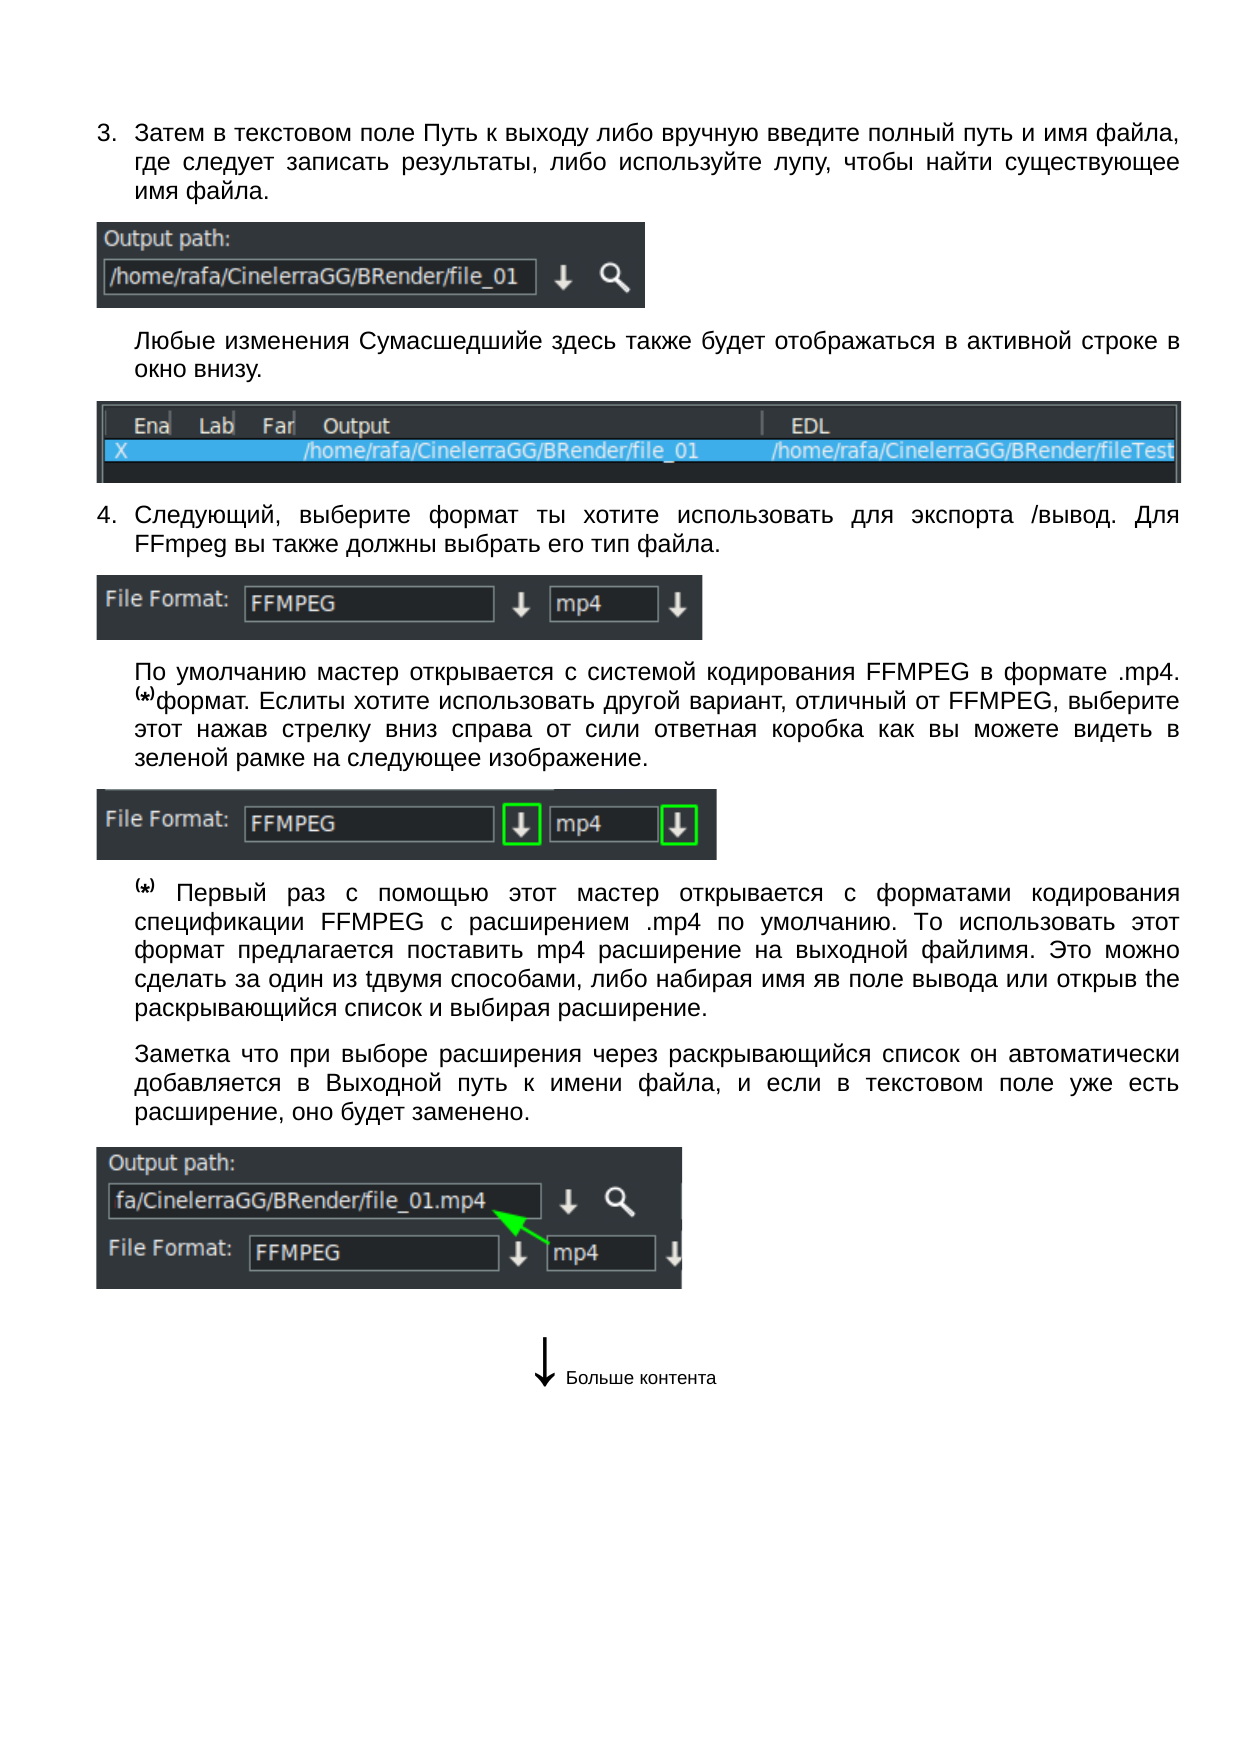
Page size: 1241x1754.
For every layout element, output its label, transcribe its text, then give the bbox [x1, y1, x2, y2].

picture [96, 1147, 683, 1289]
picture [96, 575, 703, 640]
list Затем в текстовом поле Путь к выходу либо вручную введите полный путь и имя файла, где следует записать результаты, либо используйте лупу, чтобы найти существующее имя файла. [97, 118, 1181, 204]
subtitle ↓Больше контента [59, 1168, 1181, 1402]
list ⁽*⁾ Первый раз с помощью этот мастер открывается с форматами кодирования спецификации FFMPEG с расширением .mp4 по умолчанию. Тo использовать этот формат предлагается поставить mp4 расширение на выходной файлимя. Это можно сделать за один из tдвумя способами, либо набирая имя яв поле вывода или открыв thе раскрывающийся список и выбирая расширение. [97, 790, 1181, 1021]
list По умолчанию мастер открывается с системой кодирования FFMPEG в формате .mp4.⁽*⁾формат. Еслиты хотите использовать другой вариант, отличный от FFMPEG, выберите этот нажав стрелку вниз справа от cили ответная коробка как вы можете видеть в зеленой рамке на следующее изображение. [97, 576, 1181, 772]
picture [96, 789, 717, 860]
list Любые изменения Сумасшедшийe здесь также будет отображаться в активной строке в окно внизу. [97, 222, 1181, 383]
picture [96, 222, 645, 308]
picture [96, 401, 1182, 483]
list Следующий, выберите формат ты хотите использовать для экспорта /вывод. Для FFmpeg вы также должны выбрать его тип файла. [97, 483, 1181, 558]
list Заметка что при выборе расширения через раскрывающийся список он автоматически добавляется в Выходной путь к имени файла, и если в текстовом поле уже есть расширение, оно будет заменено. [97, 1039, 1181, 1125]
